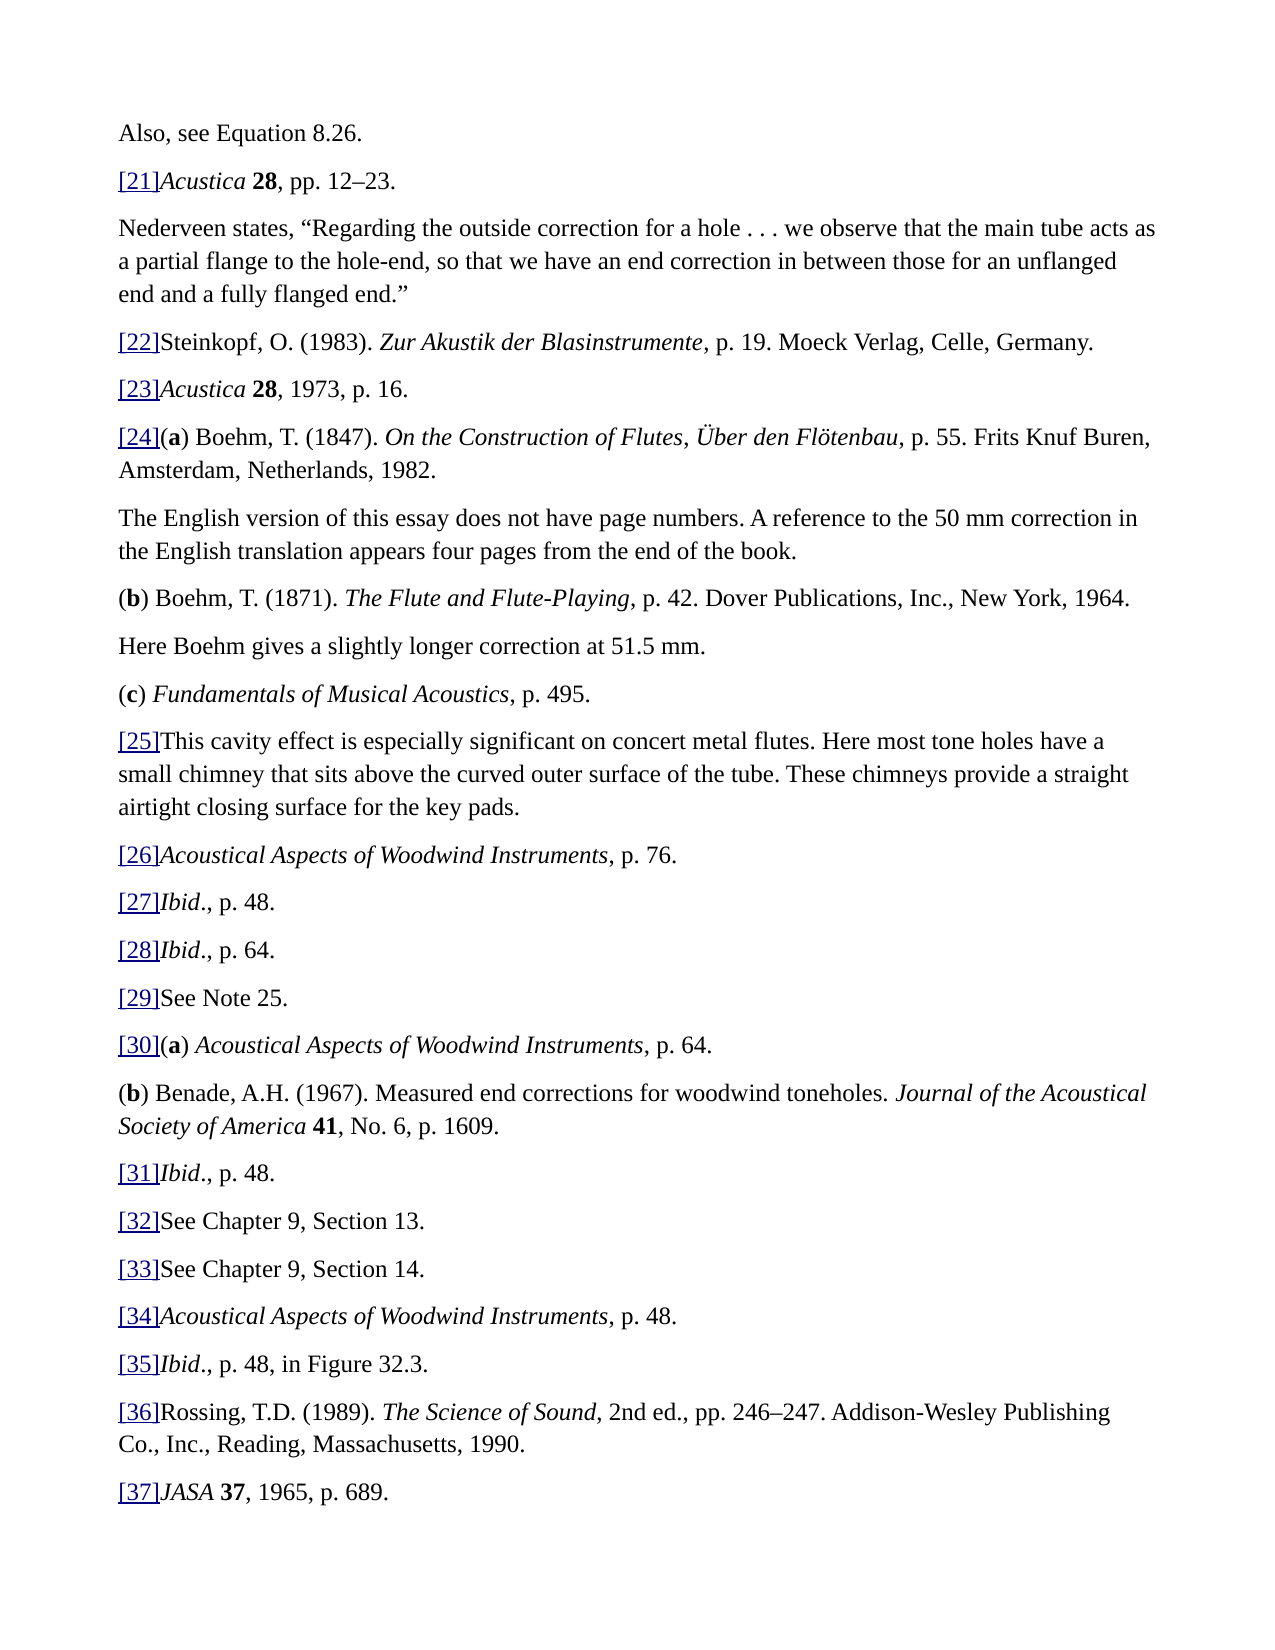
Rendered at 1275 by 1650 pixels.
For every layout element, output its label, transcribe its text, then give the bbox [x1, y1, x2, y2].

text [26]Acoustical Aspects of Woodwind Instruments, p. 76. [118, 840, 1157, 869]
text Nederveen states, “Regarding the outside correction for a hole . . . we observe that the main tube acts as a partial flange to the hole-end, so that we have an end correction in between those for an unflanged end and a fully flanged end.” [118, 213, 1157, 308]
text Here Boehm gives a slightly longer correction at 51.5 mm. [118, 631, 1157, 660]
text [31]Ibid., p. 48. [118, 1158, 1157, 1187]
text [24](a) Boehm, T. (1847). On the Construction of Flutes, Über den Flötenbau, p. 55. Frits Knuf Buren, Amsterdam, Netherlands, 1982. [118, 422, 1157, 484]
text [22]Steinkopf, O. (1983). Zur Akustik der Blasinstrumente, p. 19. Moeck Verlag, Celle, Germany. [118, 327, 1157, 356]
text [33]See Chapter 9, Section 14. [118, 1254, 1157, 1282]
text Also, see Equation 8.26. [118, 118, 1157, 147]
text [23]Acustica 28, 1973, p. 16. [118, 374, 1157, 403]
text (b) Benade, A.H. (1967). Measured end corrections for woodwind toneholes. Journal of the Acoustical Society of America 41, No. 6, p. 1609. [118, 1078, 1157, 1140]
text [27]Ibid., p. 48. [118, 887, 1157, 916]
text [32]See Chapter 9, Section 13. [118, 1206, 1157, 1235]
text (b) Boehm, T. (1871). The Flute and Flute-Playing, p. 42. Dover Publications, Inc., New York, 1964. [118, 583, 1157, 612]
text [29]See Note 25. [118, 983, 1157, 1011]
text [30](a) Acoustical Aspects of Woodwind Instruments, p. 64. [118, 1030, 1157, 1059]
text [34]Acoustical Aspects of Woodwind Instruments, p. 48. [118, 1301, 1157, 1330]
text The English version of this essay does not have page numbers. A reference to the 50 mm correction in the English translation appears four pages from the end of the book. [118, 503, 1157, 564]
text (c) Fundamentals of Musical Acoustics, p. 495. [118, 679, 1157, 707]
text [35]Ibid., p. 48, in Figure 32.3. [118, 1349, 1157, 1378]
text [25]This cavity effect is especially significant on concert metal flutes. Here most tone holes have a small chimney that sits above the curved outer surface of the tube. These chimneys provide a straight airtight closing surface for the key pads. [118, 726, 1157, 821]
text [21]Acustica 28, pp. 12–23. [118, 166, 1157, 194]
text [28]Ibid., p. 64. [118, 935, 1157, 964]
text [36]Rossing, T.D. (1989). The Science of Sound, 2nd ed., pp. 246–247. Addison-Wesley Publishing Co., Inc., Reading, Massachusetts, 1990. [118, 1397, 1157, 1458]
text [37]JASA 37, 1965, p. 689. [118, 1477, 1157, 1506]
